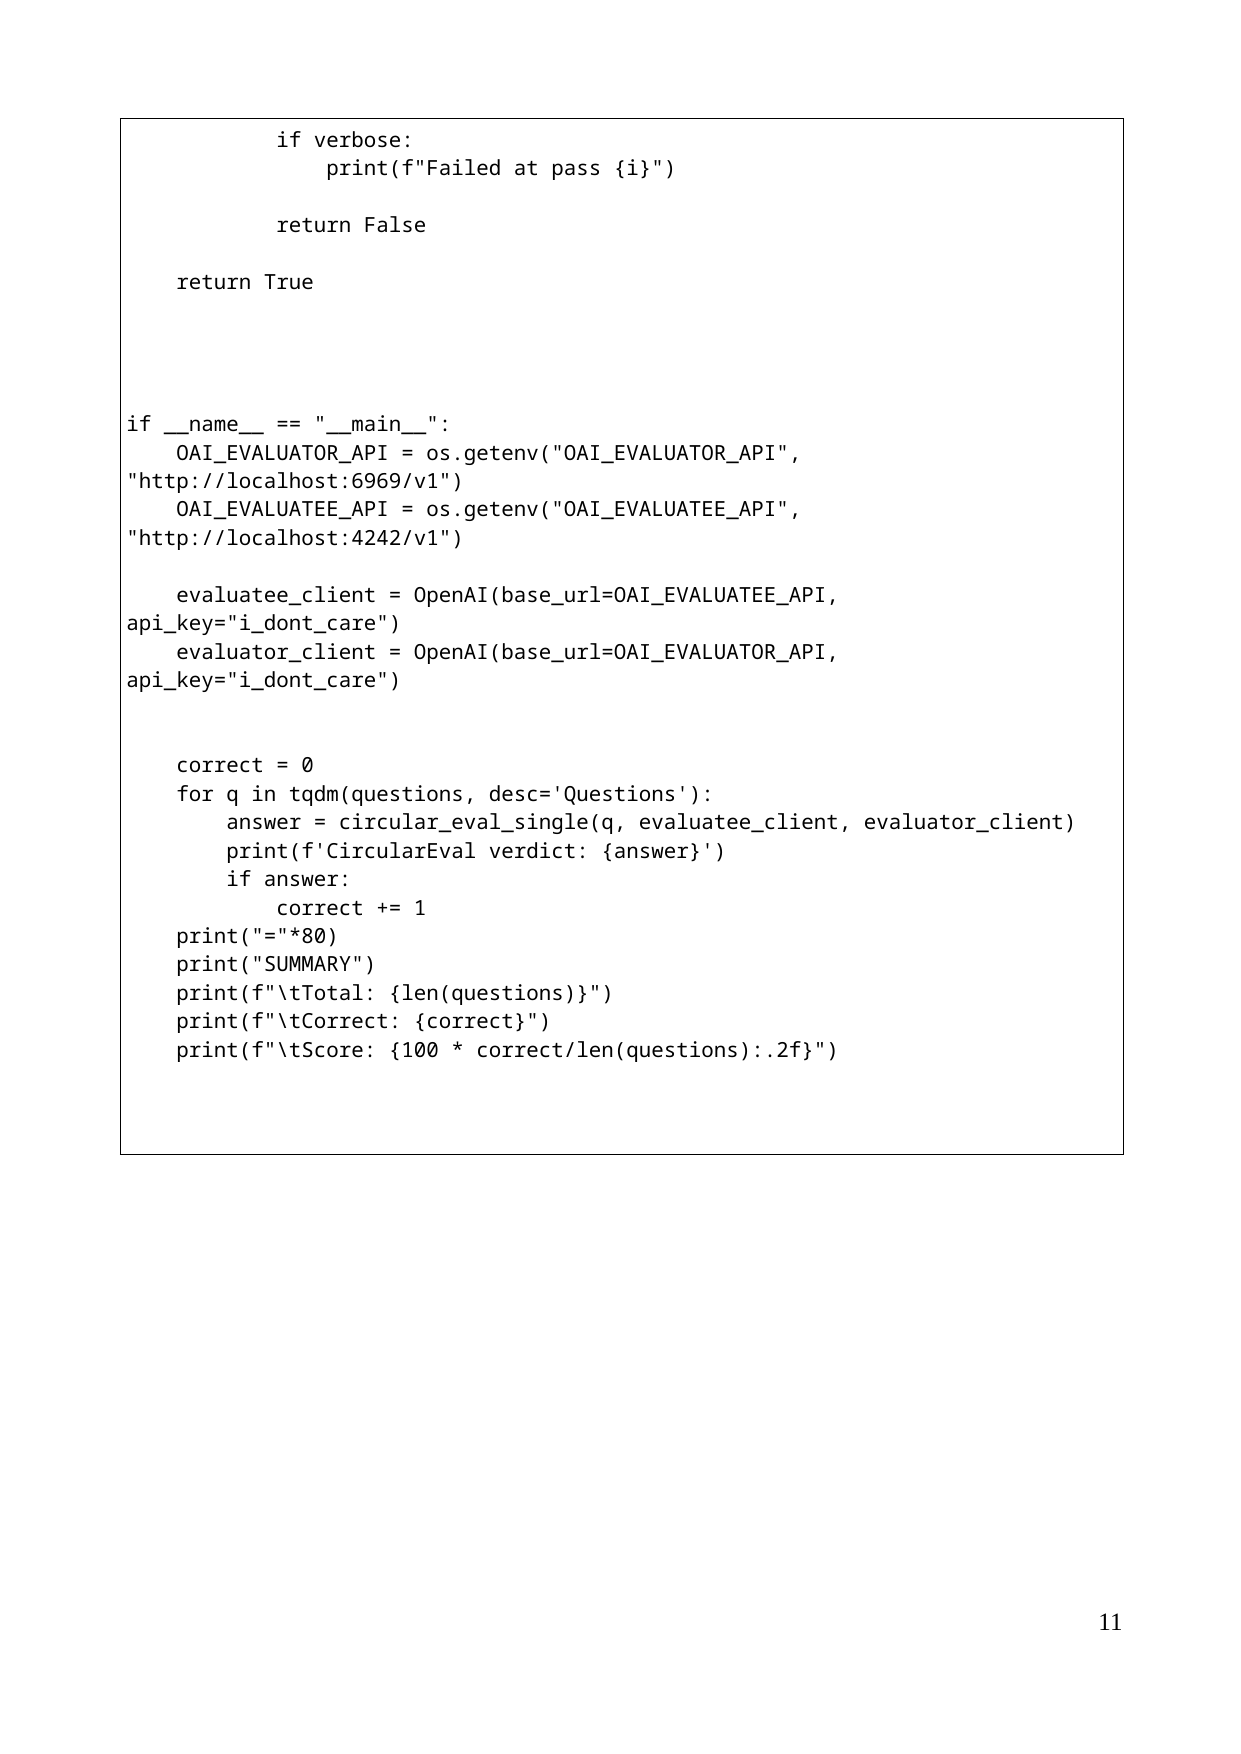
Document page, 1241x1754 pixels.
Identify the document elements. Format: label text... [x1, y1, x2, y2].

table_header if verbose: print(f"Failed at pass {i}") return False return True if __name__ == "__main__": OAI_EVALUATOR_API = os.getenv("OAI_EVALUATOR_API", "http://localhost:6969/v1") OAI_EVALUATEE_API = os.getenv("OAI_EVALUATEE_API", "http://localhost:4242/v1") evaluatee_client = OpenAI(base_url=OAI_EVALUATEE_API, api_key="i_dont_care") evaluator_client = OpenAI(base_url=OAI_EVALUATOR_API, api_key="i_dont_care") correct = 0 for q in tqdm(questions, desc='Questions'): answer = circular_eval_single(q, evaluatee_client, evaluator_client) print(f'CircularEval verdict: {answer}') if answer: correct += 1 print("="*80) print("SUMMARY") print(f"\tTotal: {len(questions)}") print(f"\tCorrect: {correct}") print(f"\tScore: {100 * correct/len(questions):.2f}") [121, 119, 1123, 1154]
